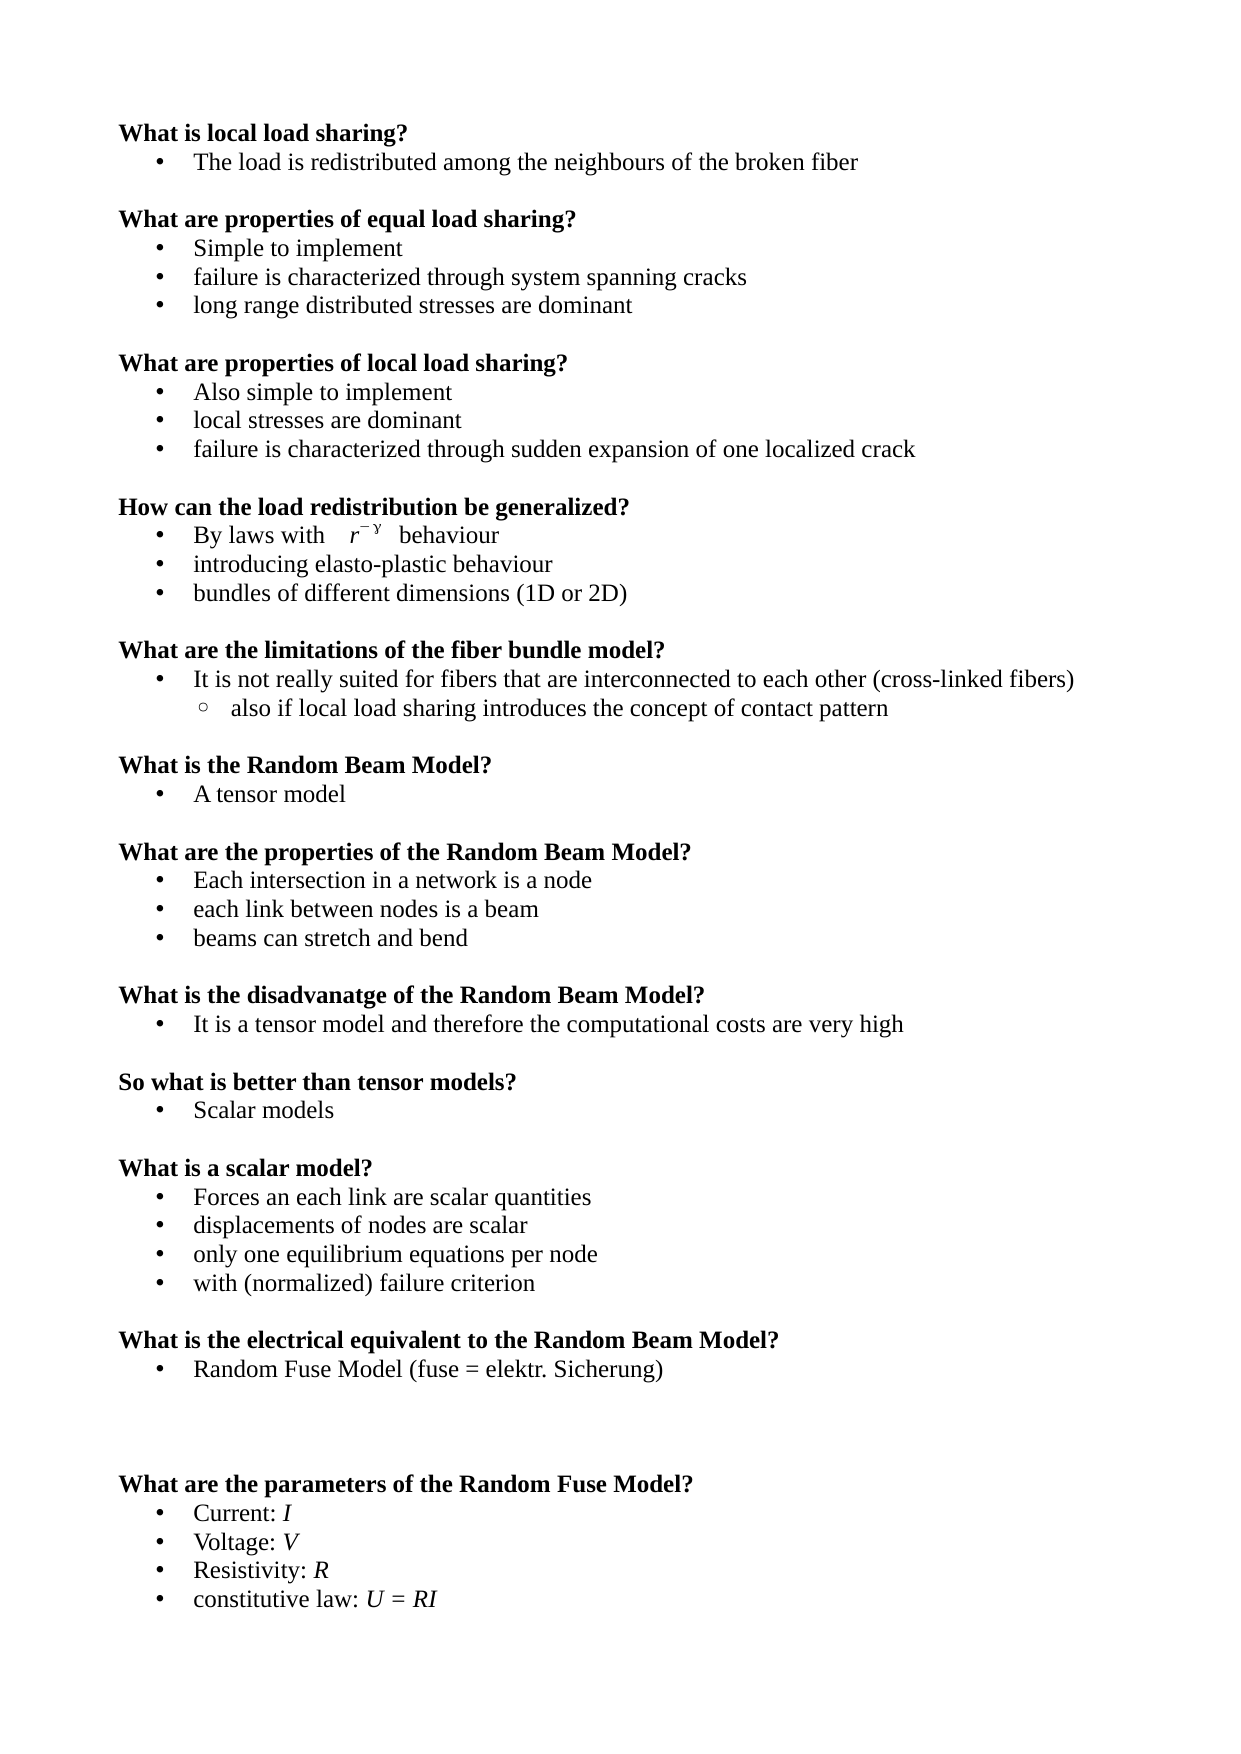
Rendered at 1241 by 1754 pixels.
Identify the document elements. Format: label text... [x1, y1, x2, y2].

list bundles of different dimensions (1D or 2D) [156, 578, 1122, 607]
text What is the Random Beam Model? [118, 751, 1122, 779]
list failure is characterized through system spanning cracks [156, 262, 1122, 291]
text What is local load sharing? [118, 118, 1122, 147]
list A tensor model [156, 779, 1122, 808]
list beams can stretch and bend [156, 923, 1122, 952]
text So what is better than tensor models? [118, 1067, 1122, 1096]
text What are the limitations of the fiber bundle model? [118, 636, 1122, 664]
text What are properties of local load sharing? [118, 348, 1122, 377]
list Voltage: V [156, 1527, 1122, 1556]
list By laws with behaviour [156, 521, 1122, 549]
list Forces an each link are scalar quantities [156, 1182, 1122, 1211]
list failure is characterized through sudden expansion of one localized crack [156, 434, 1122, 463]
list only one equilibrium equations per node [156, 1239, 1122, 1268]
list also if local load sharing introduces the concept of contact pattern [193, 693, 1122, 722]
text What are the properties of the Random Beam Model? [118, 837, 1122, 866]
list Random Fuse Model (fuse = elektr. Sicherung) [156, 1354, 1122, 1383]
list Simple to implement [156, 233, 1122, 262]
list each link between nodes is a beam [156, 894, 1122, 923]
text What are the parameters of the Random Fuse Model? [118, 1469, 1122, 1498]
list displacements of nodes are scalar [156, 1211, 1122, 1239]
list The load is redistributed among the neighbours of the broken fiber [156, 147, 1122, 176]
list It is not really suited for fibers that are interconnected to each other (cross-linked fibers) [156, 664, 1122, 693]
text How can the load redistribution be generalized? [118, 492, 1122, 521]
list Current: I [156, 1498, 1122, 1527]
list Scalar models [156, 1096, 1122, 1124]
list local stresses are dominant [156, 406, 1122, 434]
text What is the electrical equivalent to the Random Beam Model? [118, 1326, 1122, 1354]
text What is a scalar model? [118, 1153, 1122, 1182]
text What are properties of equal load sharing? [118, 204, 1122, 233]
text What is the disadvanatge of the Random Beam Model? [118, 981, 1122, 1009]
list introducing elasto-plastic behaviour [156, 549, 1122, 578]
list Resistivity: R [156, 1556, 1122, 1584]
list Each intersection in a network is a node [156, 866, 1122, 894]
list with (normalized) failure criterion [156, 1268, 1122, 1297]
list long range distributed stresses are dominant [156, 291, 1122, 319]
list constitutive law: U = RI [156, 1584, 1122, 1613]
list Also simple to implement [156, 377, 1122, 406]
list It is a tensor model and therefore the computational costs are very high [156, 1009, 1122, 1038]
